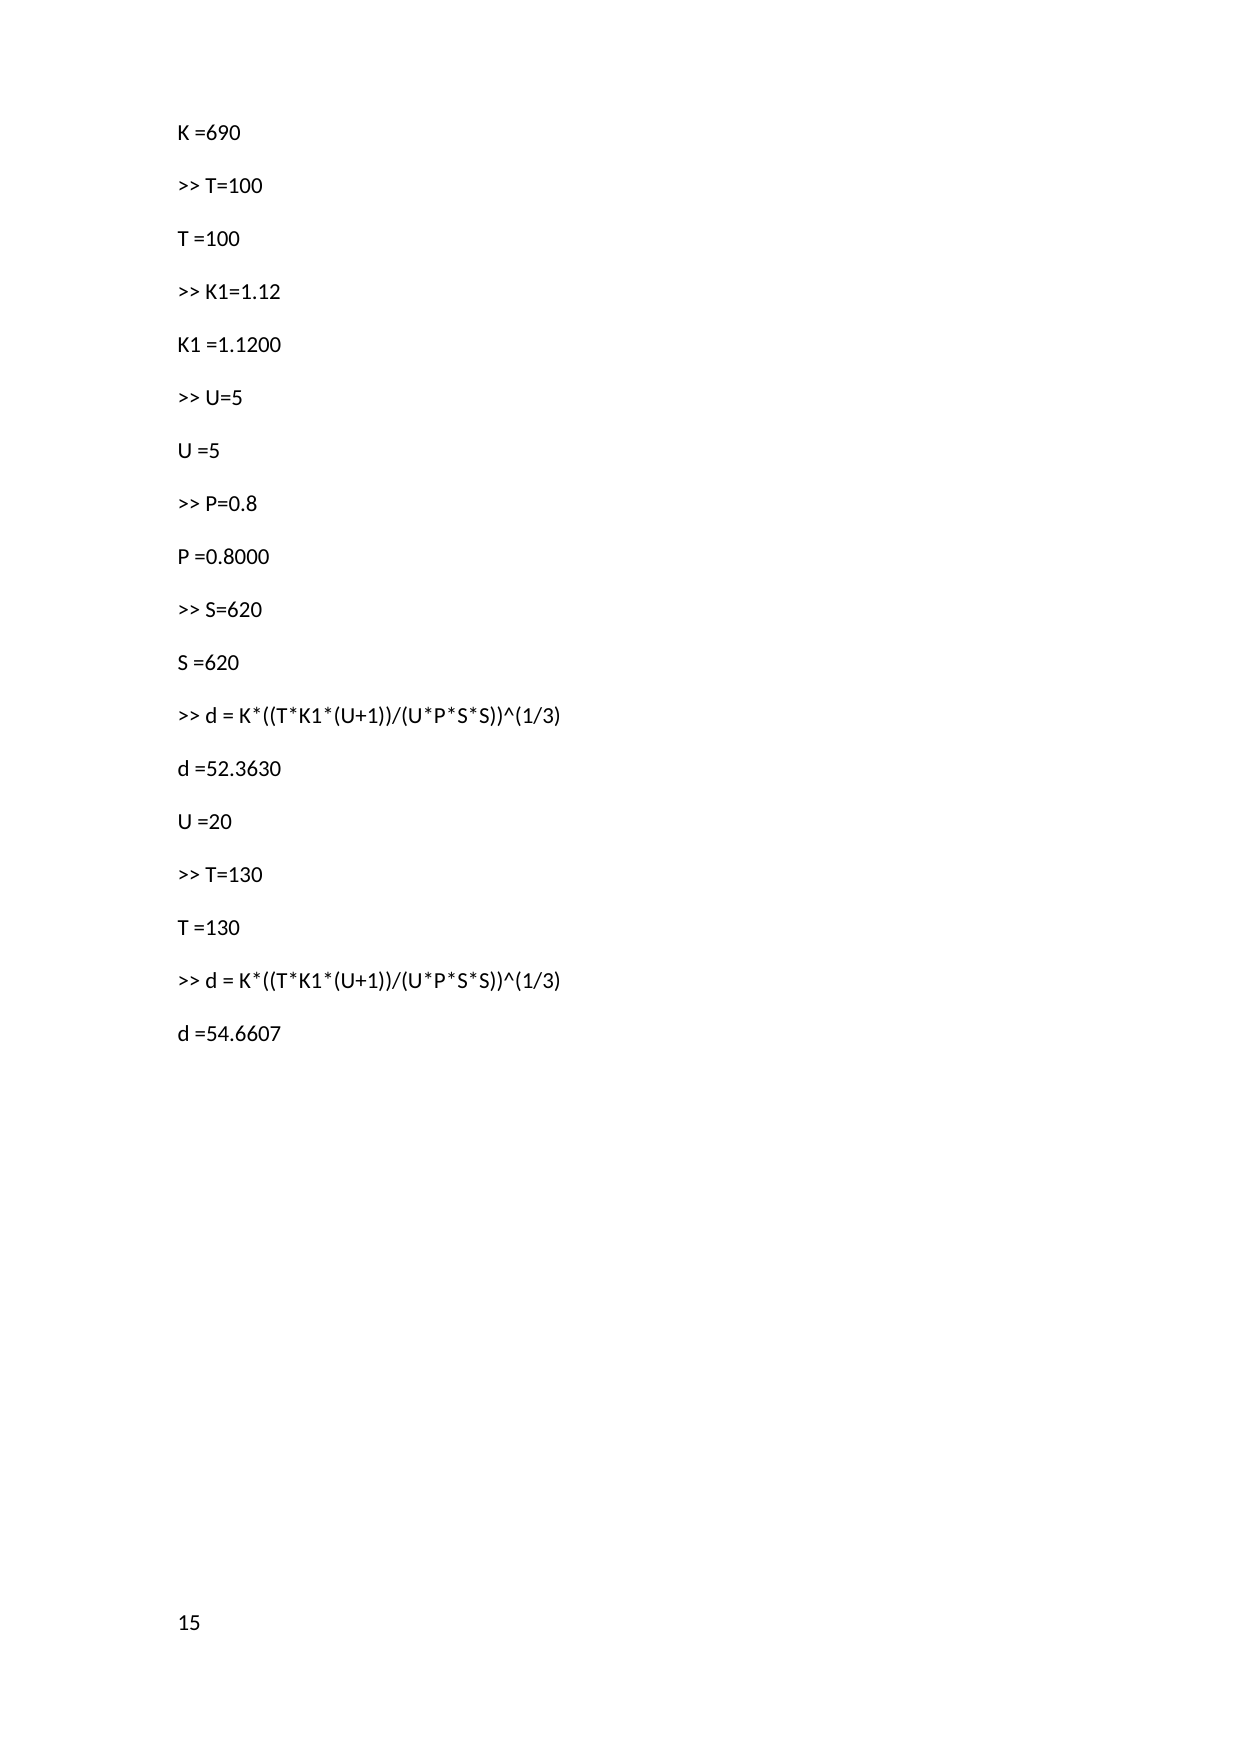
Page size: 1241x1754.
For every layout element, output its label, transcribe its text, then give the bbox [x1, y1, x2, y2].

text >> K1=1.12 [177, 277, 1152, 305]
text >> S=620 [177, 595, 1152, 623]
text >> T=100 [177, 171, 1152, 199]
text P =0.8000 [177, 542, 1152, 570]
text >> P=0.8 [177, 489, 1152, 517]
text T =130 [177, 913, 1152, 941]
text >> T=130 [177, 860, 1152, 888]
text >> d = K*((T*K1*(U+1))/(U*P*S*S))^(1/3) [177, 966, 1152, 994]
text d =52.3630 [177, 754, 1152, 782]
text >> d = K*((T*K1*(U+1))/(U*P*S*S))^(1/3) [177, 701, 1152, 729]
text U =5 [177, 436, 1152, 464]
text d =54.6607 [177, 1019, 1152, 1047]
text >> U=5 [177, 383, 1152, 411]
text U =20 [177, 807, 1152, 835]
text S =620 [177, 648, 1152, 676]
text K1 =1.1200 [177, 330, 1152, 358]
text T =100 [177, 224, 1152, 252]
text K =690 [177, 118, 1152, 146]
